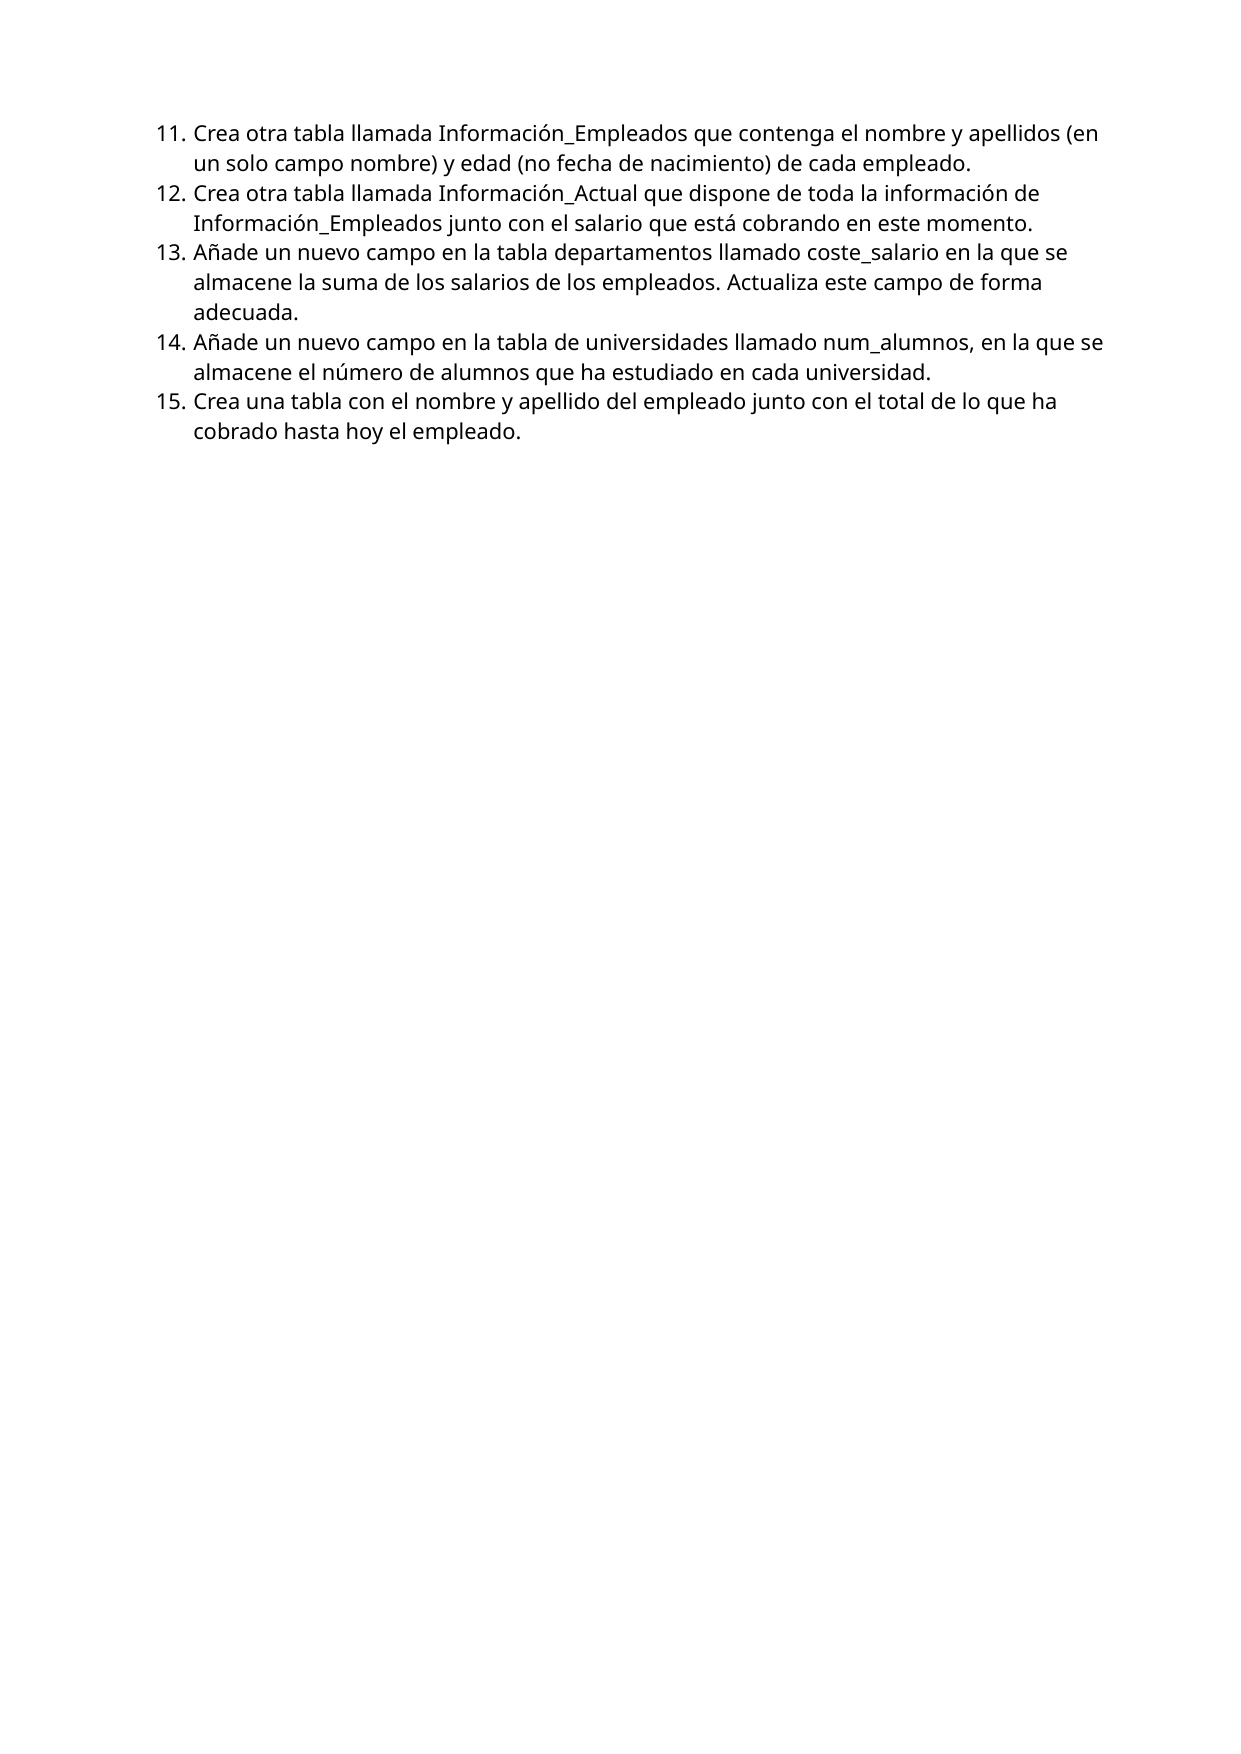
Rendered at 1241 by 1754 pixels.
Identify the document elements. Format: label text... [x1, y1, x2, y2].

list Crea una tabla con el nombre y apellido del empleado junto con el total de lo que ha cobrado hasta hoy el empleado. [156, 386, 1122, 446]
list Añade un nuevo campo en la tabla de universidades llamado num_alumnos, en la que se almacene el número de alumnos que ha estudiado en cada universidad. [156, 327, 1122, 386]
list Crea otra tabla llamada Información_Actual que dispone de toda la información de Información_Empleados junto con el salario que está cobrando en este momento. [156, 178, 1122, 237]
list Añade un nuevo campo en la tabla departamentos llamado coste_salario en la que se almacene la suma de los salarios de los empleados. Actualiza este campo de forma adecuada. [156, 237, 1122, 327]
list Crea otra tabla llamada Información_Empleados que contenga el nombre y apellidos (en un solo campo nombre) y edad (no fecha de nacimiento) de cada empleado. [156, 118, 1122, 178]
